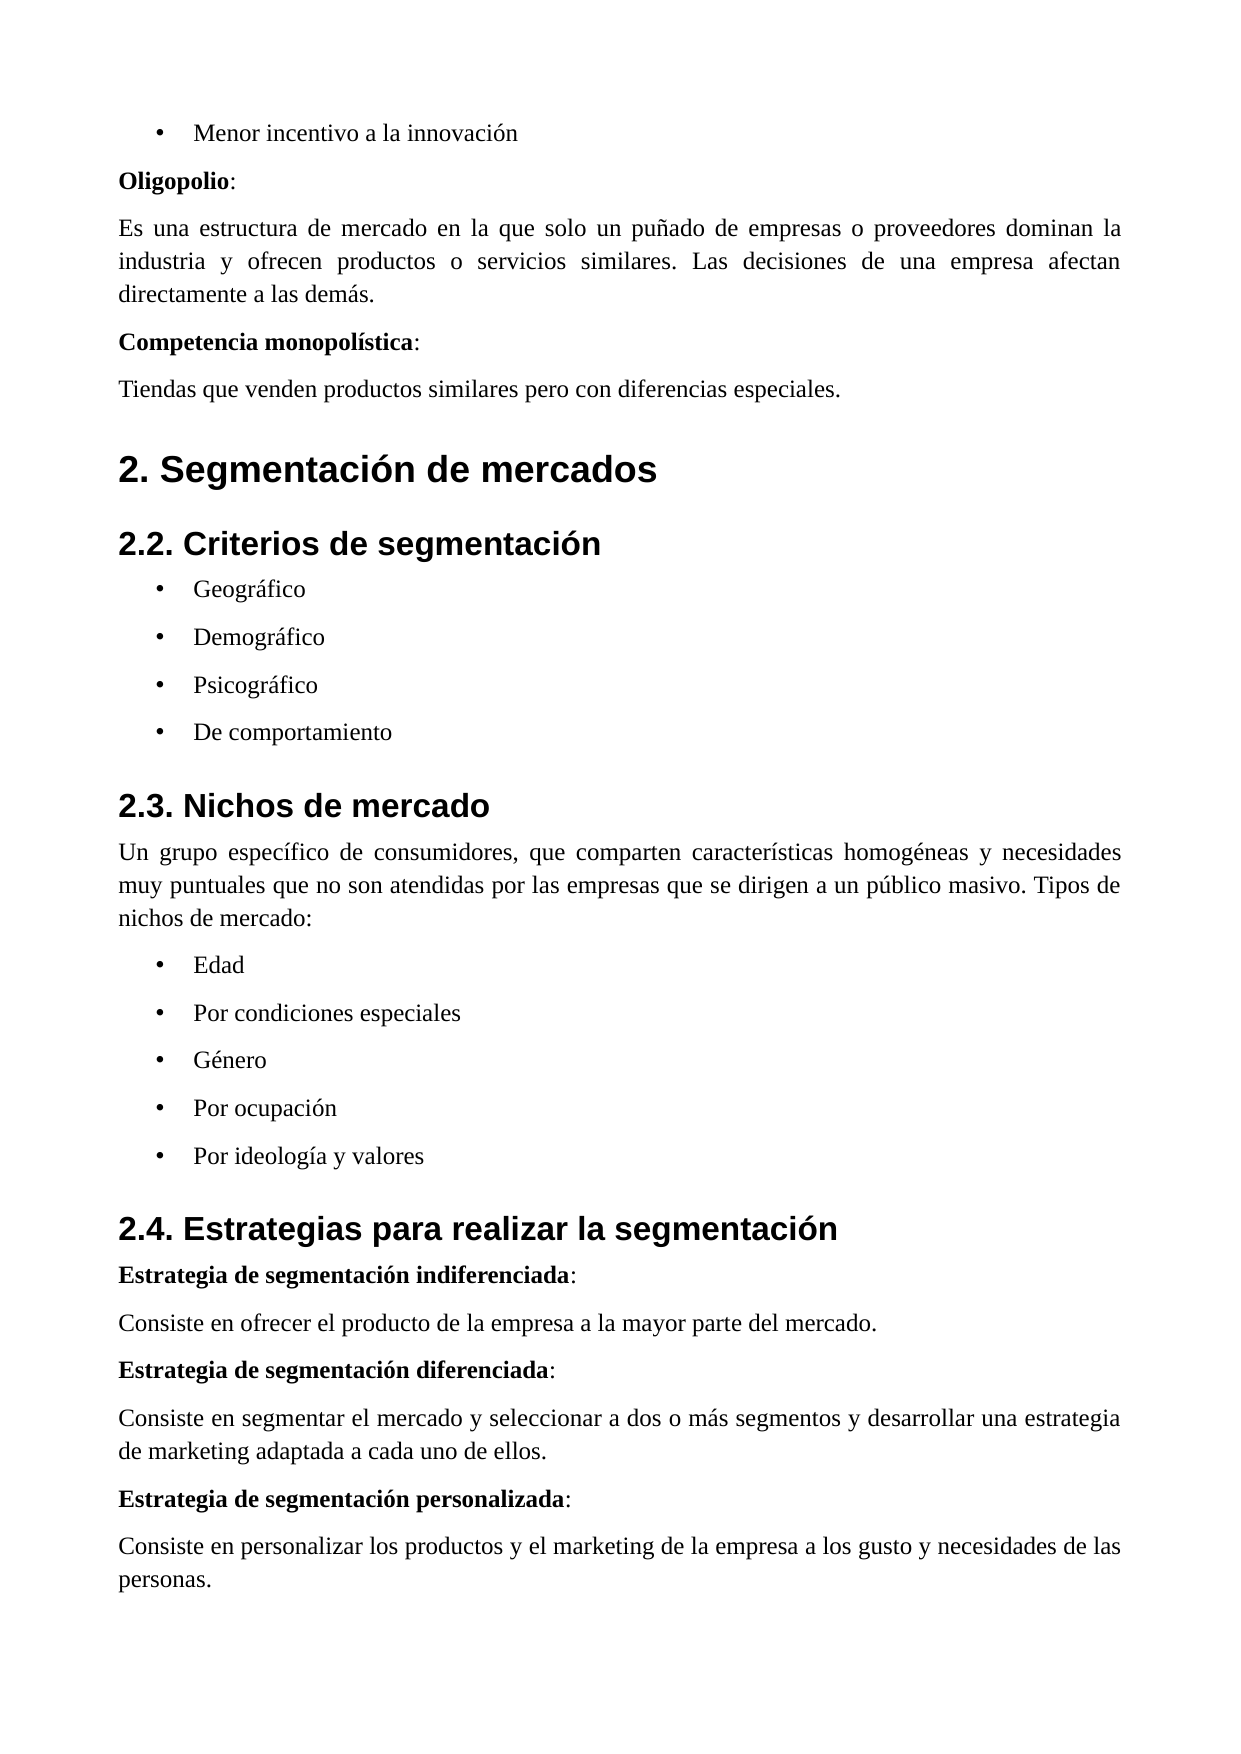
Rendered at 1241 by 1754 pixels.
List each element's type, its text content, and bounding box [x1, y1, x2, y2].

list Psicográfico [156, 670, 1122, 698]
text Es una estructura de mercado en la que solo un puñado de empresas o proveedores dominan la industria y ofrecen productos o servicios similares. Las decisiones de una empresa afectan directamente a las demás. [118, 213, 1122, 308]
text Consiste en ofrecer el producto de la empresa a la mayor parte del mercado. [118, 1308, 1122, 1337]
text Un grupo específico de consumidores, que comparten características homogéneas y necesidades muy puntuales que no son atendidas por las empresas que se dirigen a un público masivo. Tipos de nichos de mercado: [118, 837, 1122, 932]
list Por ocupación [156, 1093, 1122, 1122]
text Consiste en personalizar los productos y el marketing de la empresa a los gusto y necesidades de las personas. [118, 1531, 1122, 1593]
subtitle 2. Segmentación de mercados [118, 447, 1122, 490]
text Estrategia de segmentación personalizada: [118, 1484, 1122, 1512]
subtitle 2.4. Estrategias para realizar la segmentación [118, 1209, 1122, 1248]
list De comportamiento [156, 717, 1122, 746]
text Oligopolio: [118, 166, 1122, 194]
list Por condiciones especiales [156, 998, 1122, 1027]
list Geográfico [156, 574, 1122, 603]
subtitle 2.3. Nichos de mercado [118, 786, 1122, 824]
text Consiste en segmentar el mercado y seleccionar a dos o más segmentos y desarrollar una estrategia de marketing adaptada a cada uno de ellos. [118, 1403, 1122, 1465]
text Estrategia de segmentación diferenciada: [118, 1355, 1122, 1384]
list Por ideología y valores [156, 1141, 1122, 1169]
list Género [156, 1046, 1122, 1074]
list Edad [156, 950, 1122, 979]
list Menor incentivo a la innovación [156, 118, 1122, 147]
subtitle 2.2. Criterios de segmentación [118, 524, 1122, 562]
text Competencia monopolística: [118, 327, 1122, 356]
list Demográfico [156, 622, 1122, 651]
text Tiendas que venden productos similares pero con diferencias especiales. [118, 374, 1122, 403]
text Estrategia de segmentación indiferenciada: [118, 1260, 1122, 1289]
